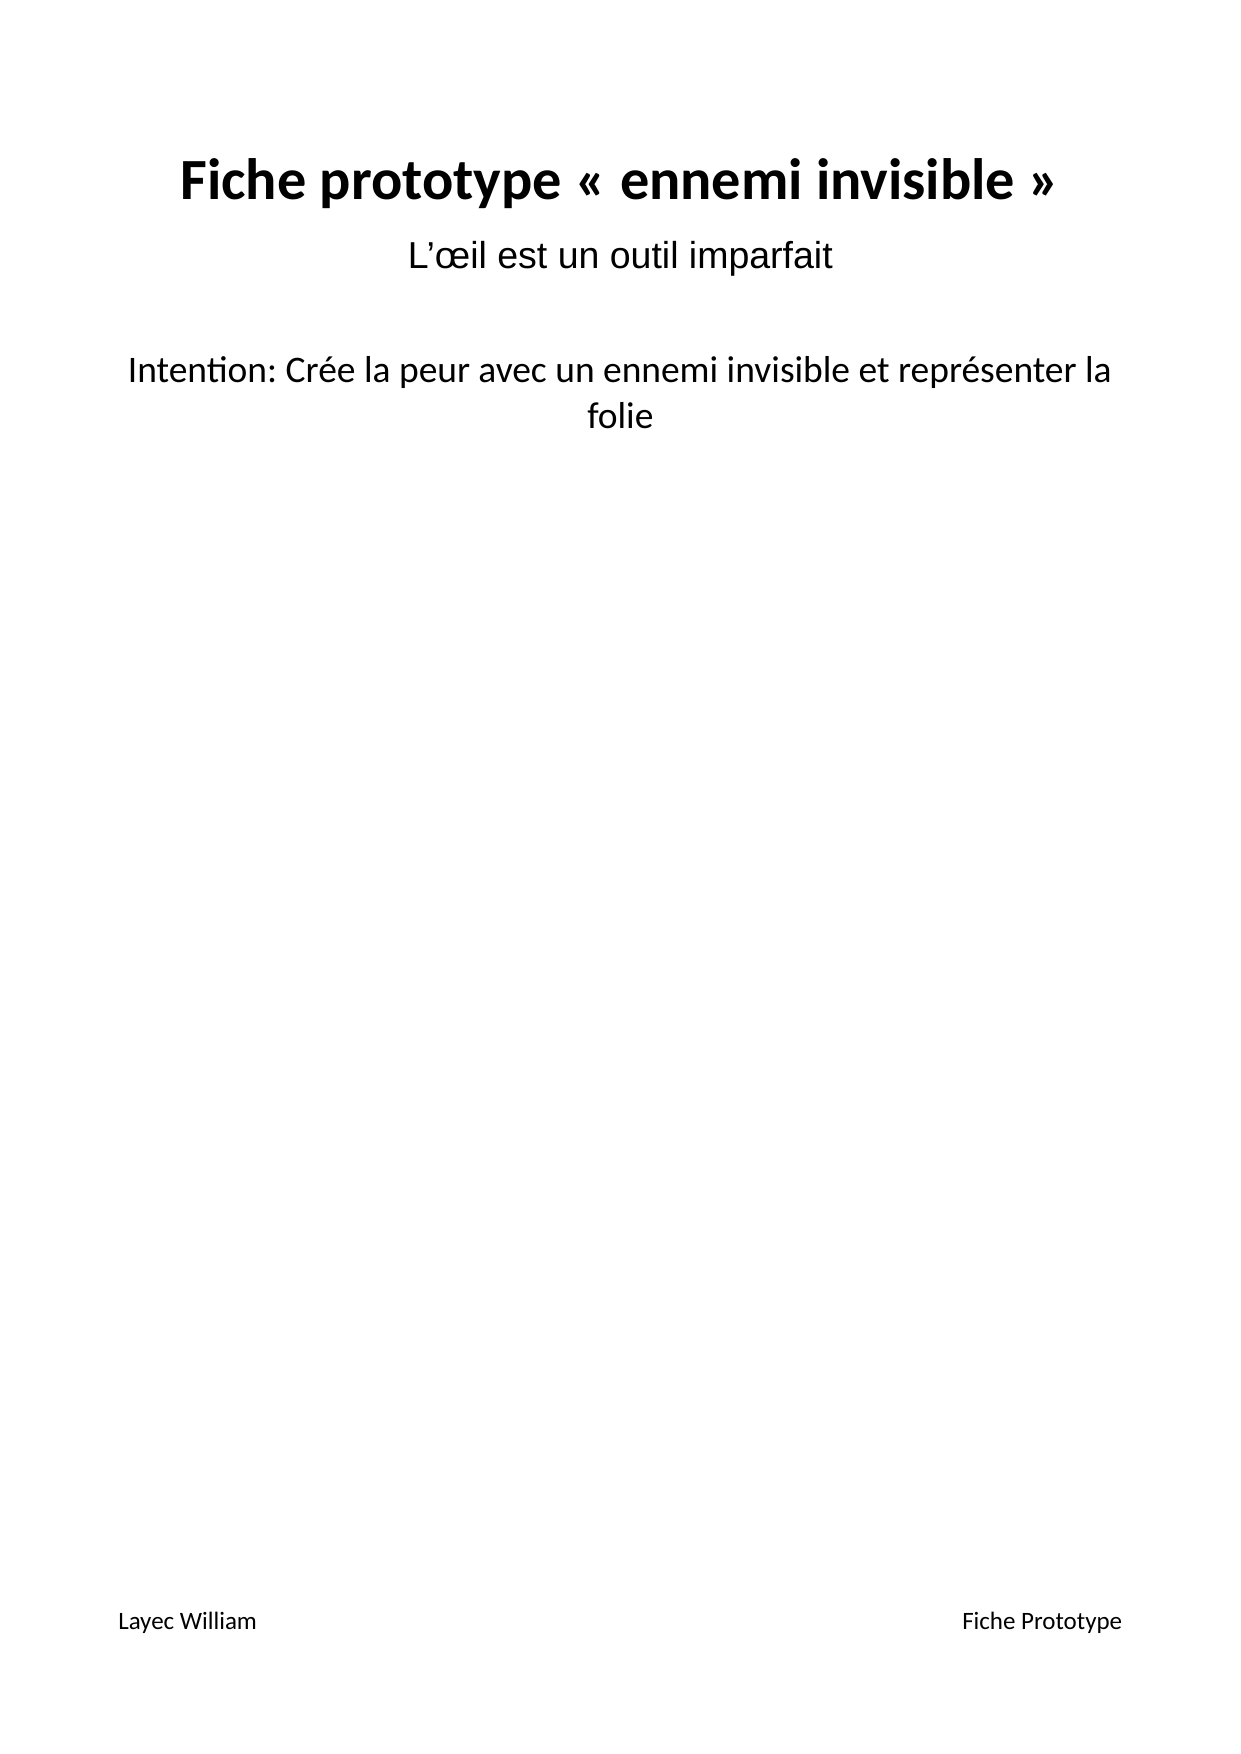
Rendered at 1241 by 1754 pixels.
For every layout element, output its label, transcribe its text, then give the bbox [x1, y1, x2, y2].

title Fiche prototype « ennemi invisible » [118, 143, 1122, 214]
subtitle Intention: Crée la peur avec un ennemi invisible et représenter la folie [118, 346, 1122, 438]
subtitle L’œil est un outil imparfait [118, 233, 1122, 276]
